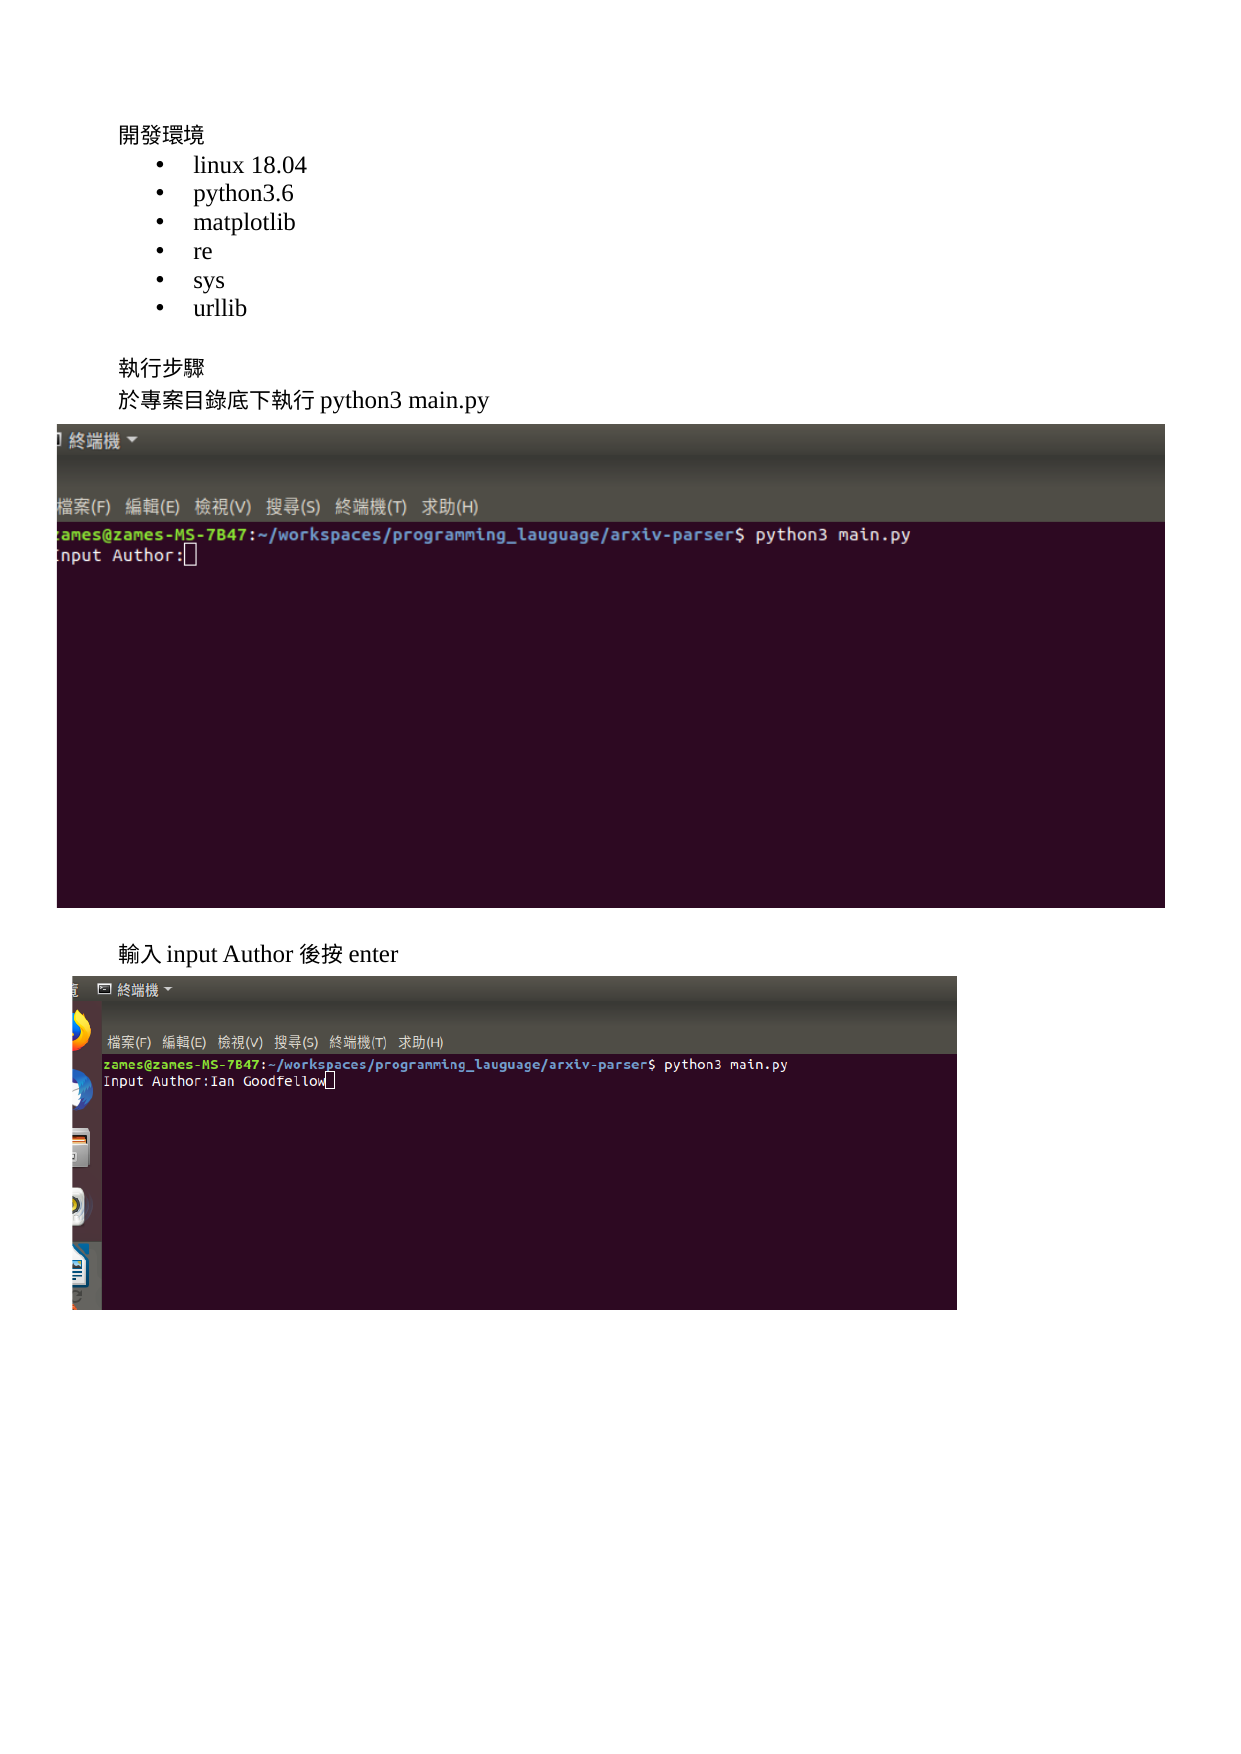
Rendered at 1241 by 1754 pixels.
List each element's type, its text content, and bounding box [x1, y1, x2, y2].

list python3.6 [156, 178, 1122, 207]
list linux 18.04 [156, 150, 1122, 178]
text 於專案目錄底下執行 python3 main.py [118, 383, 1122, 414]
text 輸入input Author 後按 enter [118, 937, 1122, 968]
text 執行步驟 [118, 351, 1122, 383]
list re [156, 236, 1122, 265]
list urllib [156, 293, 1122, 322]
list matplotlib [156, 207, 1122, 236]
text 開發環境 [118, 118, 1122, 150]
list sys [156, 265, 1122, 293]
